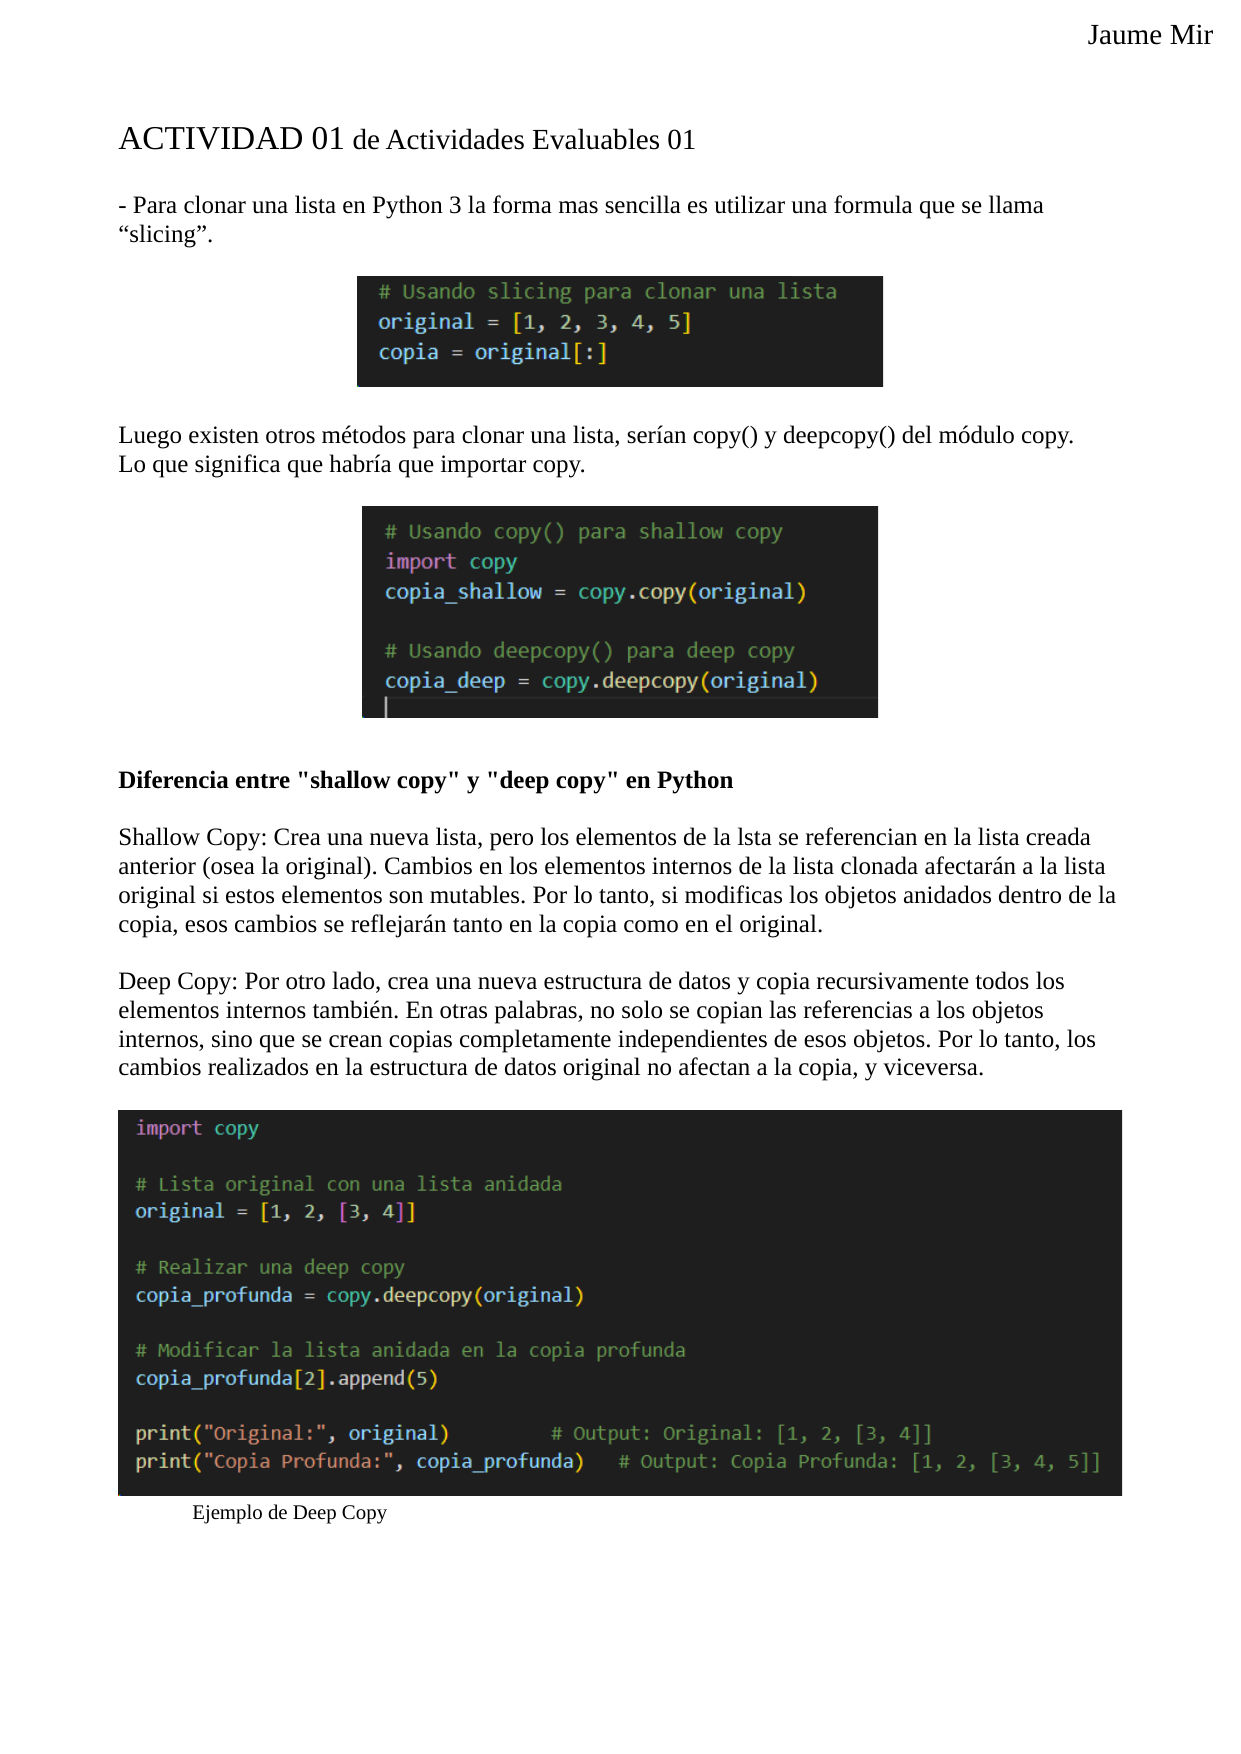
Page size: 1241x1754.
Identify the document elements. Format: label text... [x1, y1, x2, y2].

text Lo que significa que habría que importar copy. [118, 449, 1122, 477]
picture [357, 276, 884, 387]
picture [362, 506, 879, 718]
text Shallow Copy: Crea una nueva lista, pero los elementos de la lsta se referencian en la lista creada anterior (osea la original). Cambios en los elementos internos de la lista clonada afectarán a la lista original si estos elementos son mutables. Por lo tanto, si modificas los objetos anidados dentro de la copia, esos cambios se reflejarán tanto en la copia como en el original. [118, 822, 1122, 937]
text - Para clonar una lista en Python 3 la forma mas sencilla es utilizar una formula que se llama “slicing”. [118, 190, 1122, 247]
text Diferencia entre "shallow copy" y "deep copy" en Python [118, 765, 1122, 794]
picture [118, 1110, 1123, 1496]
text Luego existen otros métodos para clonar una lista, serían copy() y deepcopy() del módulo copy. [118, 420, 1122, 449]
text Deep Copy: Por otro lado, crea una nueva estructura de datos y copia recursivamente todos los elementos internos también. En otras palabras, no solo se copian las referencias a los objetos internos, sino que se crean copias completamente independientes de esos objetos. Por lo tanto, los cambios realizados en la estructura de datos original no afectan a la copia, y viceversa. [118, 966, 1122, 1081]
text ACTIVIDAD 01 de Actividades Evaluables 01 [118, 118, 1122, 156]
text Ejemplo de Deep Copy [118, 1496, 1122, 1525]
